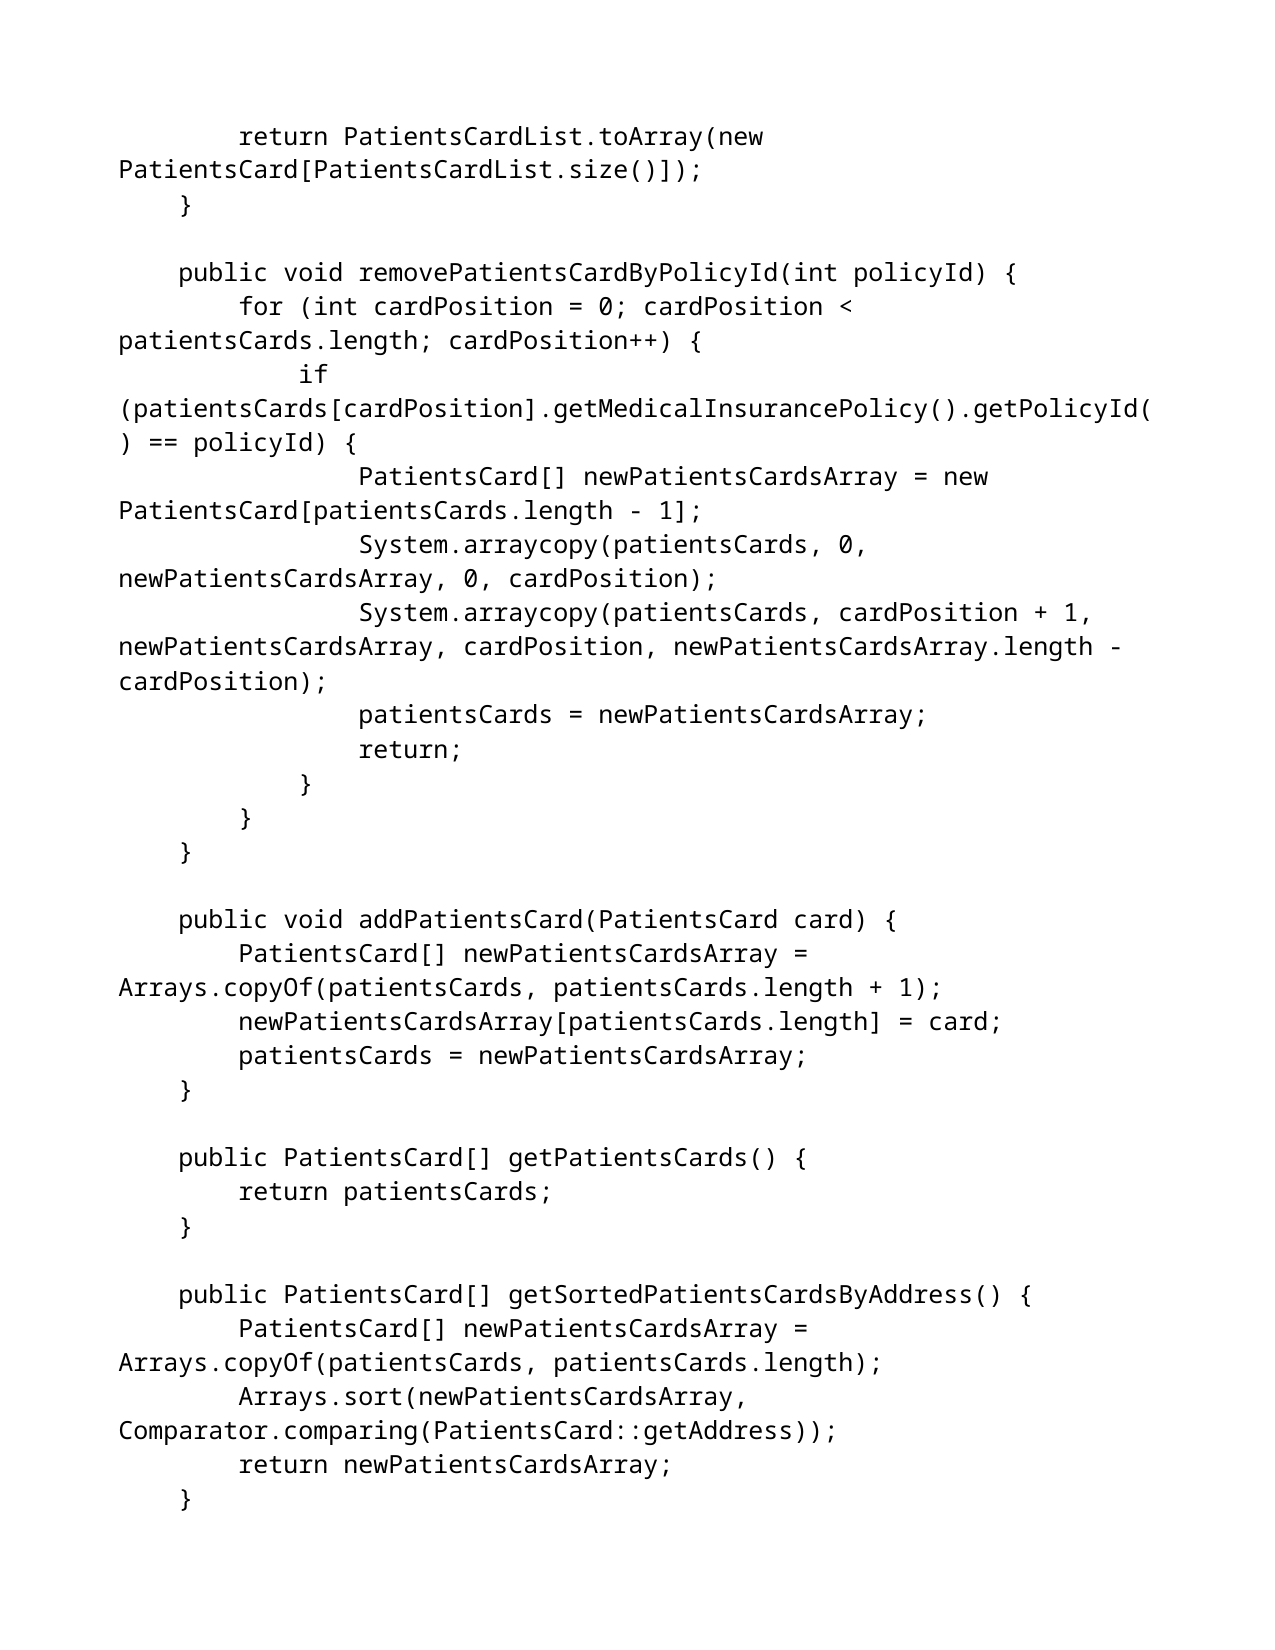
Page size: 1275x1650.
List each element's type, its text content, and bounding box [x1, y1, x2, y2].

text System.arraycopy(patientsCards, cardPosition + 1, newPatientsCardsArray, cardPosition, newPatientsCardsArray.length - cardPosition); [118, 595, 1157, 697]
text } [118, 186, 1157, 220]
text } [118, 799, 1157, 833]
text public void removePatientsCardByPolicyId(int policyId) { [118, 254, 1157, 288]
text if (patientsCards[cardPosition].getMedicalInsurancePolicy().getPolicyId() == policyId) { [118, 357, 1157, 459]
text PatientsCard[] newPatientsCardsArray = Arrays.copyOf(patientsCards, patientsCards.length); [118, 1310, 1157, 1378]
text PatientsCard[] newPatientsCardsArray = Arrays.copyOf(patientsCards, patientsCards.length + 1); [118, 936, 1157, 1004]
text System.arraycopy(patientsCards, 0, newPatientsCardsArray, 0, cardPosition); [118, 527, 1157, 595]
text return patientsCards; [118, 1174, 1157, 1208]
text public PatientsCard[] getPatientsCards() { [118, 1140, 1157, 1174]
text public void addPatientsCard(PatientsCard card) { [118, 902, 1157, 936]
text } [118, 765, 1157, 799]
text patientsCards = newPatientsCardsArray; [118, 697, 1157, 731]
text } [118, 833, 1157, 867]
text newPatientsCardsArray[patientsCards.length] = card; [118, 1004, 1157, 1038]
text } [118, 1481, 1157, 1515]
text patientsCards = newPatientsCardsArray; [118, 1038, 1157, 1072]
text } [118, 1208, 1157, 1242]
text for (int cardPosition = 0; cardPosition < patientsCards.length; cardPosition++) { [118, 288, 1157, 357]
text return; [118, 731, 1157, 765]
text public PatientsCard[] getSortedPatientsCardsByAddress() { [118, 1276, 1157, 1310]
text PatientsCard[] newPatientsCardsArray = new PatientsCard[patientsCards.length - 1]; [118, 459, 1157, 527]
text Arrays.sort(newPatientsCardsArray, Comparator.comparing(PatientsCard::getAddress)); [118, 1378, 1157, 1447]
text } [118, 1072, 1157, 1106]
text return PatientsCardList.toArray(new PatientsCard[PatientsCardList.size()]); [118, 118, 1157, 186]
text return newPatientsCardsArray; [118, 1447, 1157, 1481]
